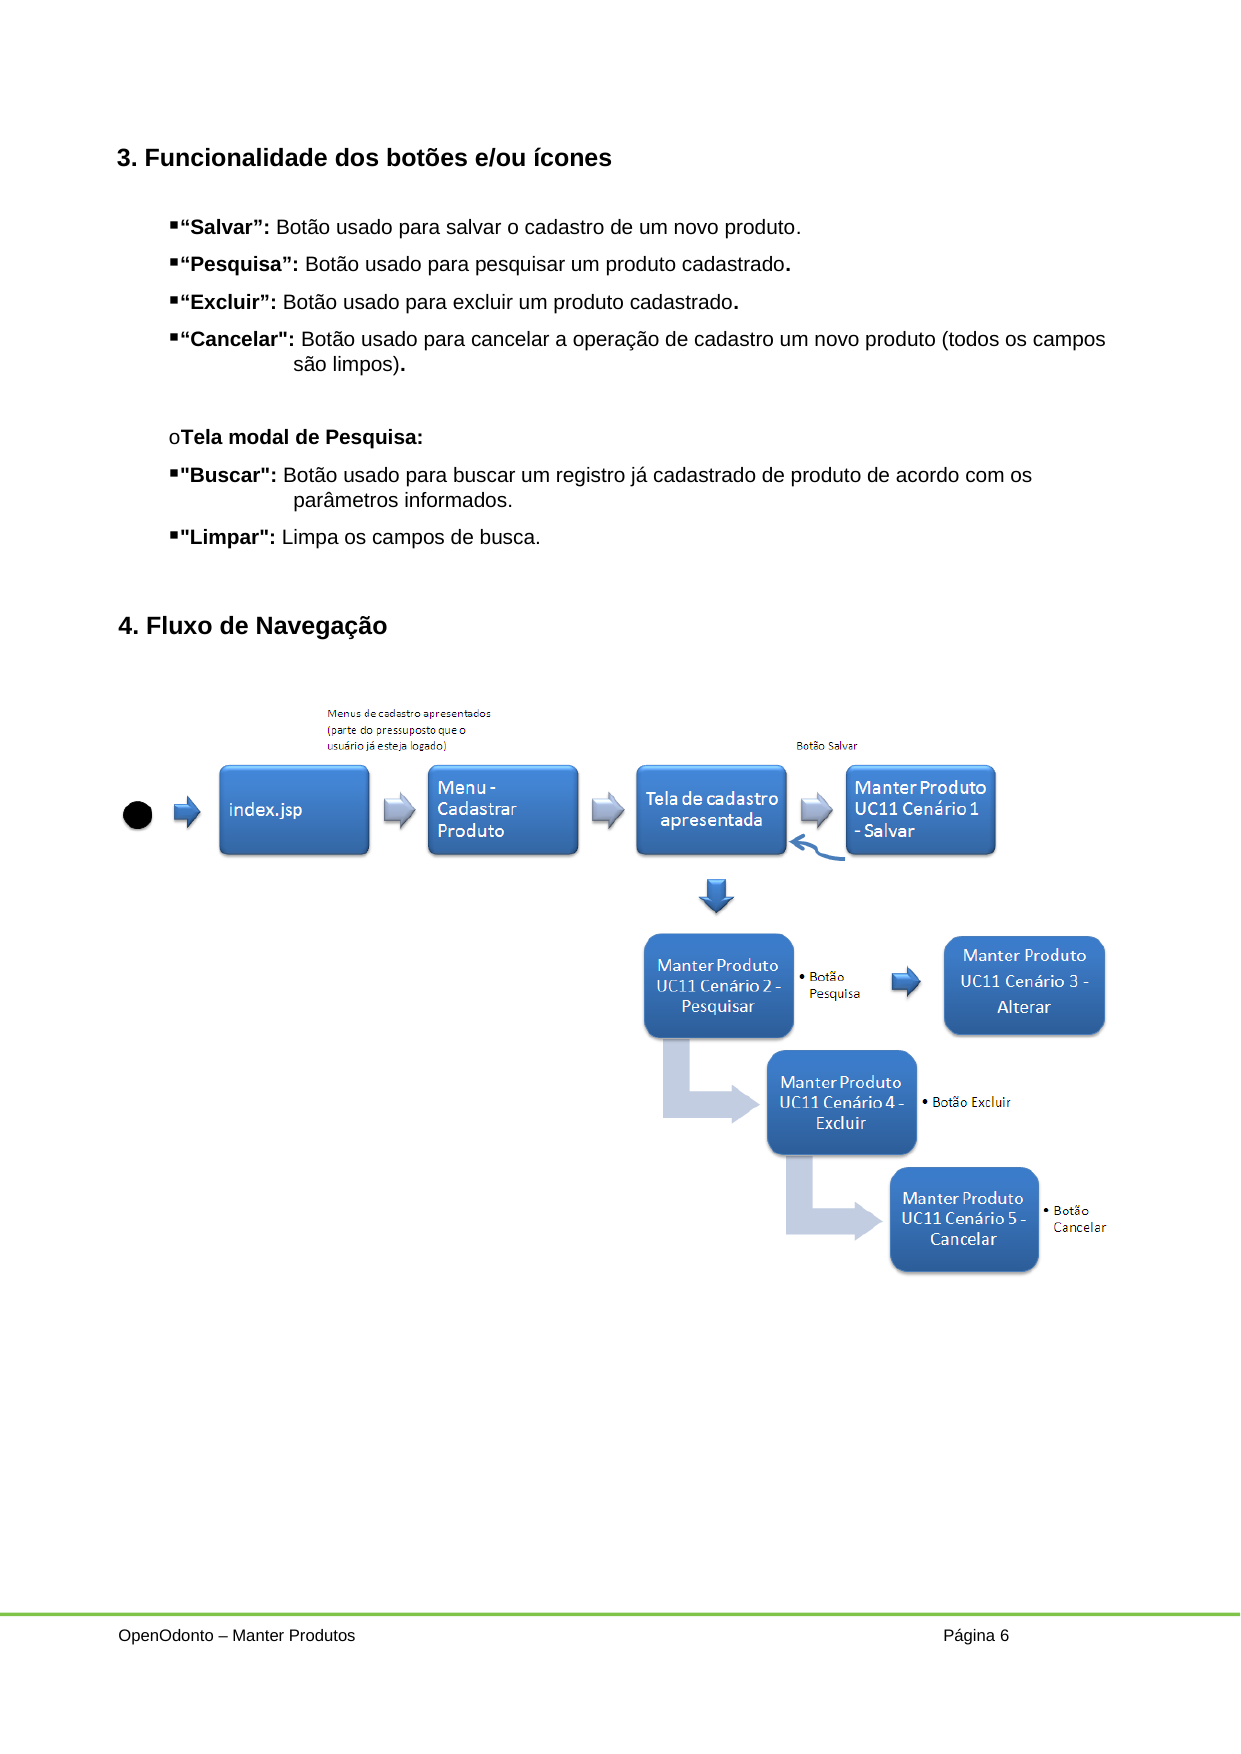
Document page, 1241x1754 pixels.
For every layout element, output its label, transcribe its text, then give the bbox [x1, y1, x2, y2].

list Tela modal de Pesquisa: [168, 425, 1122, 451]
list “Salvar”: Botão usado para salvar o cadastro de um novo produto. [168, 214, 1122, 239]
list “Pesquisa”: Botão usado para pesquisar um produto cadastrado. [168, 252, 1122, 277]
list "Buscar": Botão usado para buscar um registro já cadastrado de produto de acordo com os parâmetros informados. [168, 463, 1122, 512]
list “Excluir”: Botão usado para excluir um produto cadastrado. [168, 289, 1122, 314]
list "Limpar": Limpa os campos de busca. [168, 525, 1122, 550]
subtitle 4. Fluxo de Navegação [117, 611, 1122, 640]
subtitle 3. Funcionalidade dos botões e/ou ícones [117, 143, 1122, 172]
picture [118, 703, 1122, 1292]
list “Cancelar": Botão usado para cancelar a operação de cadastro um novo produto (todos os campos são limpos). [168, 327, 1122, 376]
